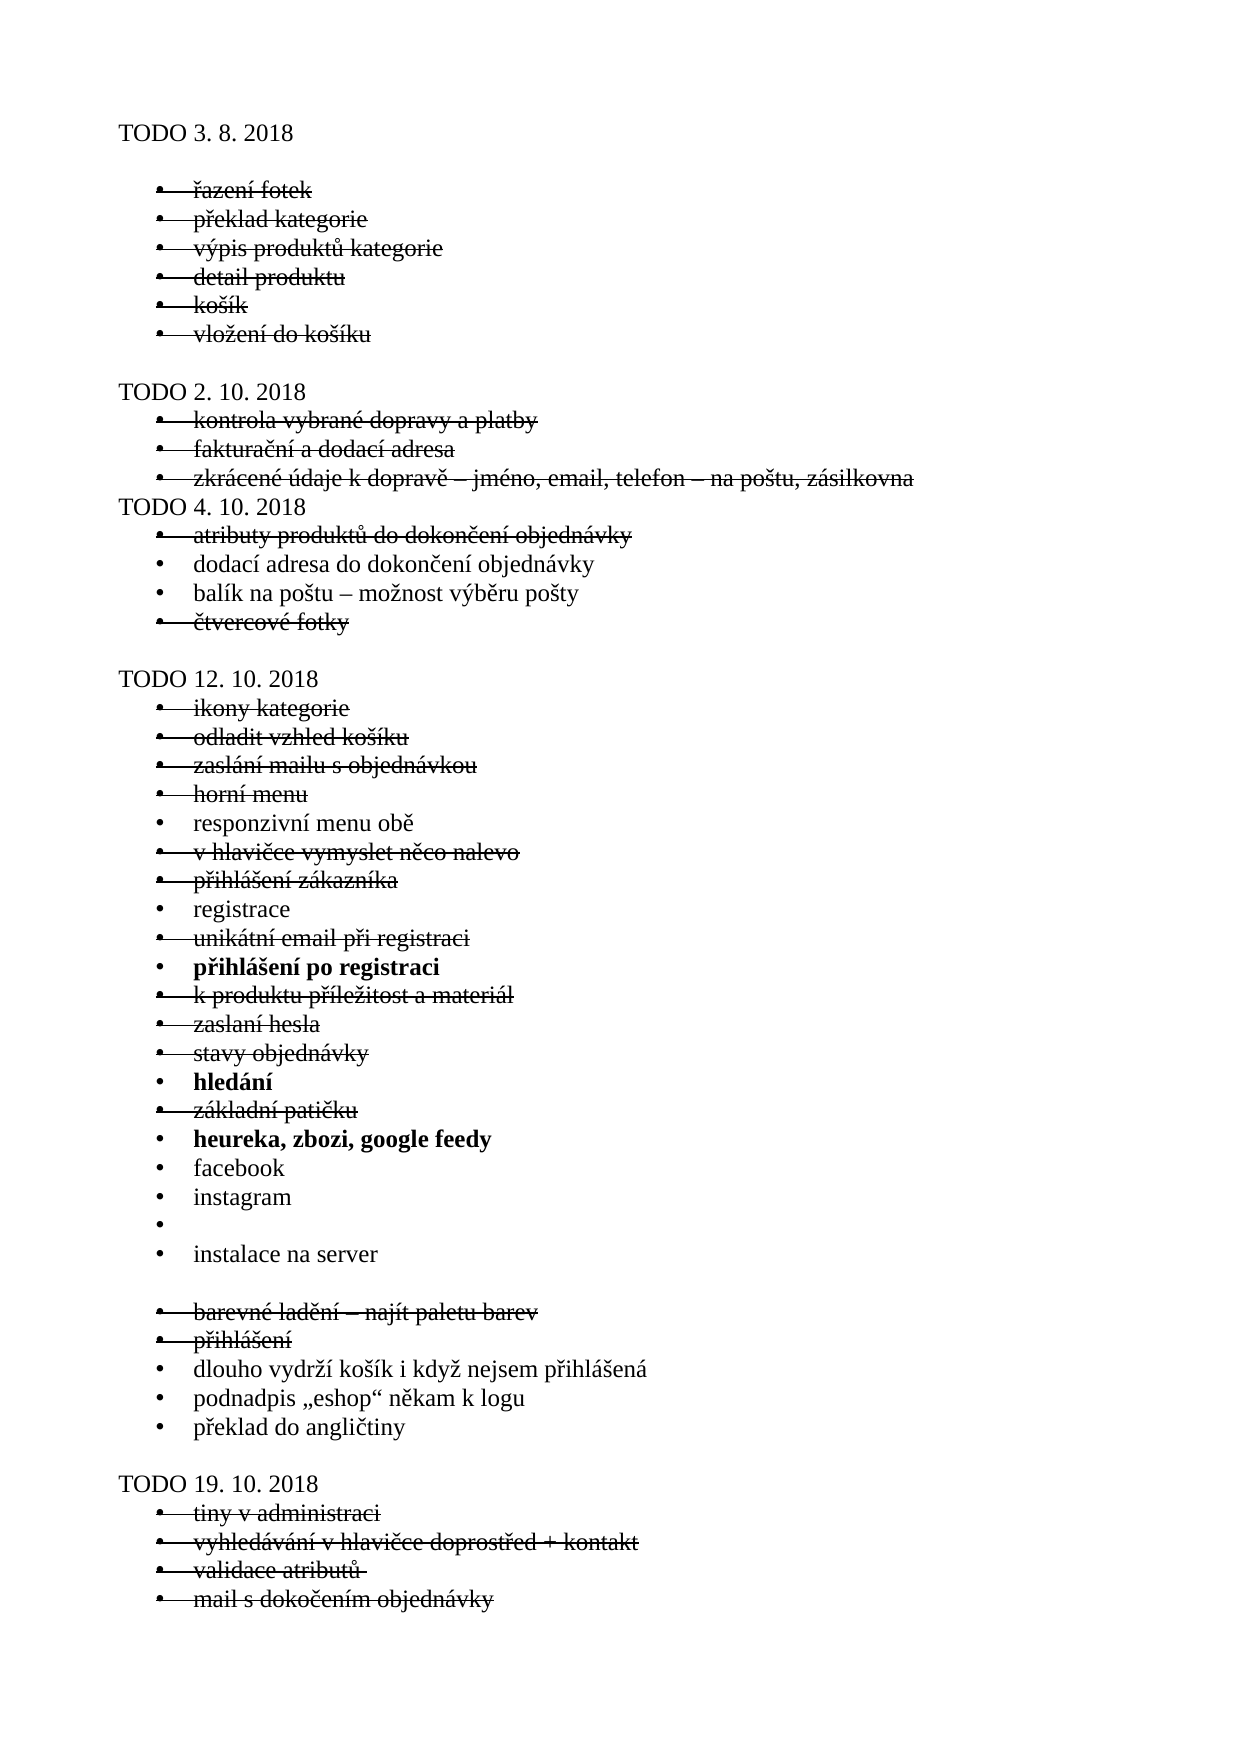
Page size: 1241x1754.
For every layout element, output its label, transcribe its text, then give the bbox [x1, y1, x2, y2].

list kontrola vybrané dopravy a platby [156, 406, 1122, 434]
list základní patičku [156, 1096, 1122, 1124]
list instagram [156, 1182, 1122, 1211]
list responzivní menu obě [156, 808, 1122, 837]
list horní menu [156, 779, 1122, 808]
list heureka, zbozi, google feedy [156, 1124, 1122, 1153]
list validace atributů [156, 1556, 1122, 1584]
list řazení fotek [156, 176, 1122, 204]
list fakturační a dodací adresa [156, 434, 1122, 463]
list k produktu příležitost a materiál [156, 981, 1122, 1009]
list barevné ladění – najít paletu barev [156, 1297, 1122, 1326]
list stavy objednávky [156, 1038, 1122, 1067]
text TODO 4. 10. 2018 [118, 492, 1122, 521]
list zaslání mailu s objednávkou [156, 751, 1122, 779]
list tiny v administraci [156, 1498, 1122, 1527]
list vložení do košíku [156, 319, 1122, 348]
text TODO 19. 10. 2018 [118, 1469, 1122, 1498]
list čtvercové fotky [156, 607, 1122, 636]
list mail s dokočením objednávky [156, 1584, 1122, 1613]
list hledání [156, 1067, 1122, 1096]
list dodací adresa do dokončení objednávky [156, 549, 1122, 578]
list registrace [156, 894, 1122, 923]
list unikátní email při registraci [156, 923, 1122, 952]
list výpis produktů kategorie [156, 233, 1122, 262]
list facebook [156, 1153, 1122, 1182]
list instalace na server [156, 1239, 1122, 1297]
list vyhledávání v hlavičce doprostřed + kontakt [156, 1527, 1122, 1556]
list v hlavičce vymyslet něco nalevo [156, 837, 1122, 866]
text TODO 2. 10. 2018 [118, 377, 1122, 406]
list přihlášení zákazníka [156, 866, 1122, 894]
text TODO 12. 10. 2018 [118, 664, 1122, 693]
list zkrácené údaje k dopravě – jméno, email, telefon – na poštu, zásilkovna [156, 463, 1122, 492]
list podnadpis „eshop“ někam k logu [156, 1383, 1122, 1412]
list balík na poštu – možnost výběru pošty [156, 578, 1122, 607]
list zaslaní hesla [156, 1009, 1122, 1038]
list odladit vzhled košíku [156, 722, 1122, 751]
list atributy produktů do dokončení objednávky [156, 521, 1122, 549]
list přihlášení [156, 1326, 1122, 1354]
list košík [156, 291, 1122, 319]
list detail produktu [156, 262, 1122, 291]
list ikony kategorie [156, 693, 1122, 722]
list překlad kategorie [156, 204, 1122, 233]
list překlad do angličtiny [156, 1412, 1122, 1441]
list přihlášení po registraci [156, 952, 1122, 981]
text TODO 3. 8. 2018 [118, 118, 1122, 147]
list dlouho vydrží košík i když nejsem přihlášená [156, 1354, 1122, 1383]
